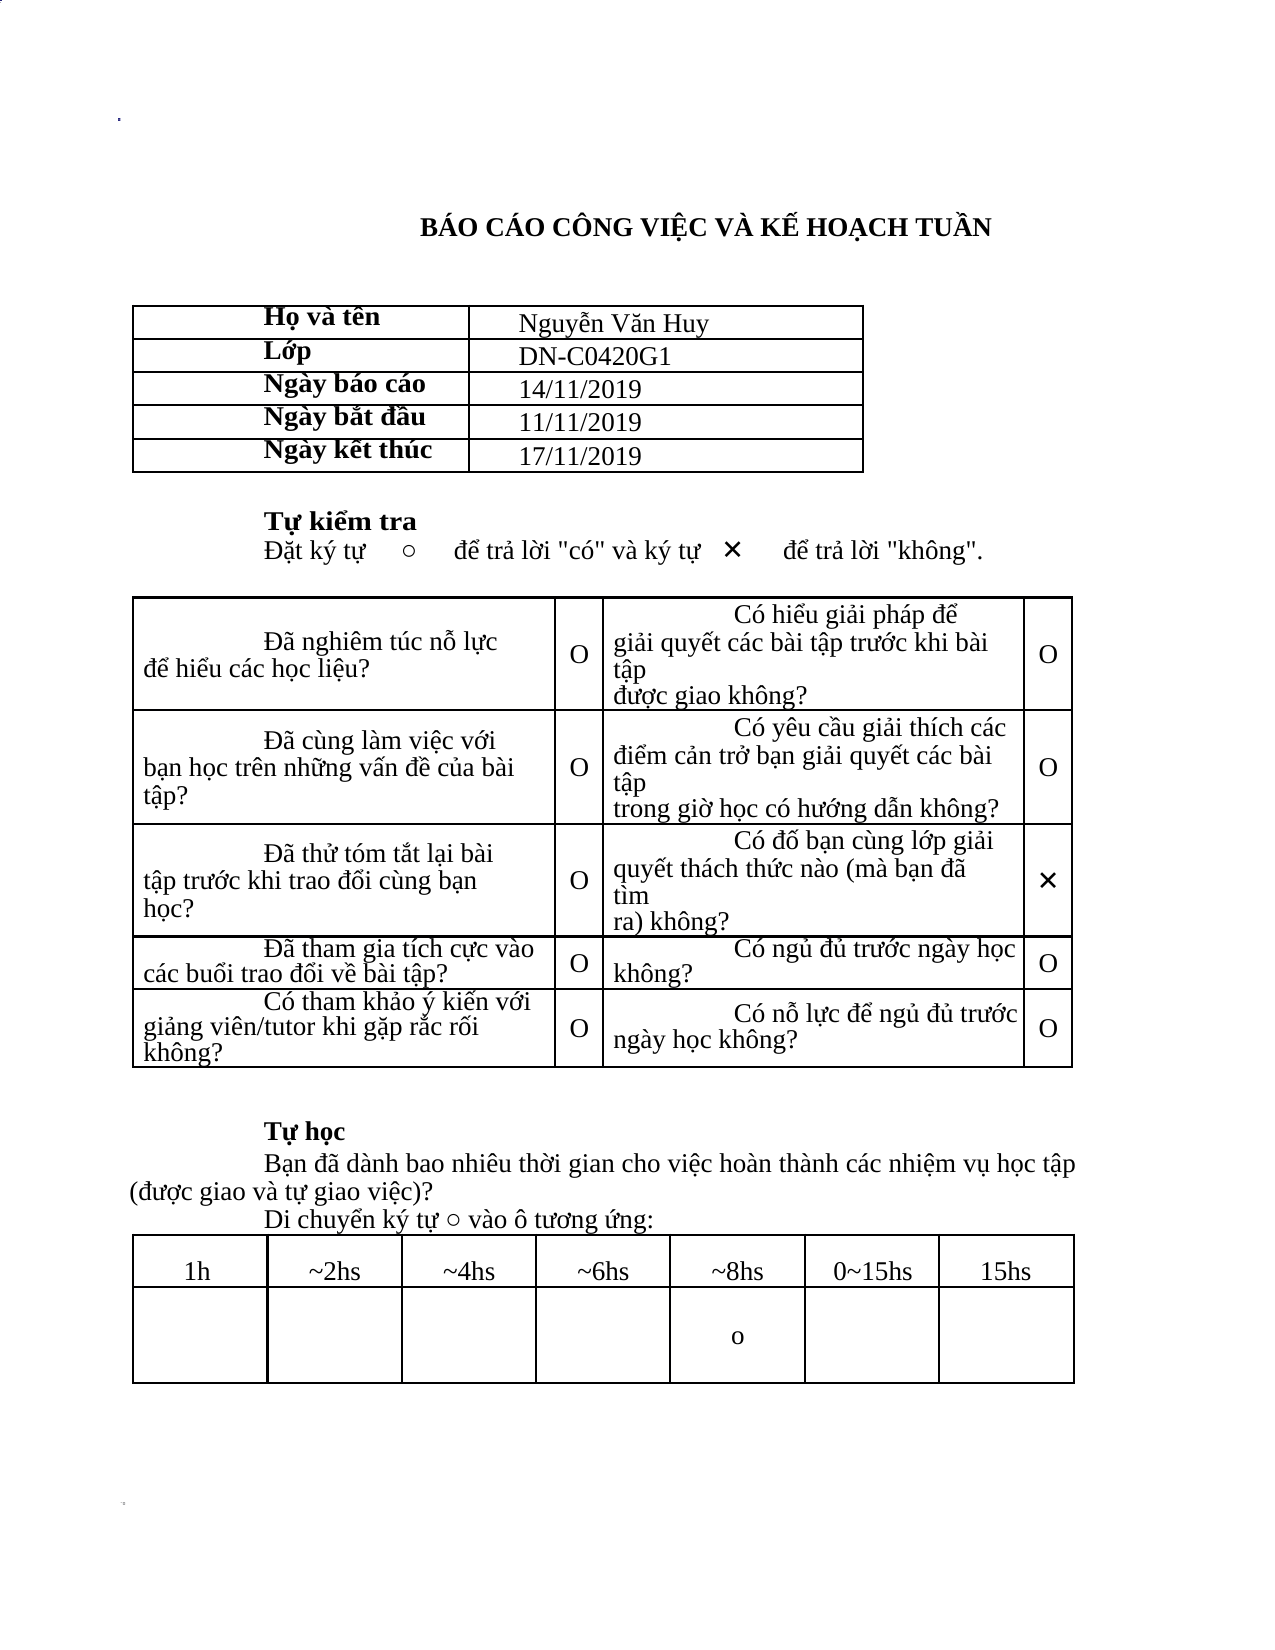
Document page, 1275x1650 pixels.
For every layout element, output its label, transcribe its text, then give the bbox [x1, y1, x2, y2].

table_cell Ngày bắt đầu [134, 406, 468, 437]
table_header O [556, 599, 602, 709]
table_cell ✕ [1025, 825, 1071, 935]
table_header 1h [134, 1236, 266, 1286]
table_cell Ngày kết thúc [134, 440, 468, 471]
table_cell Có tham khảo ý kiến với giảng viên/tutor khi gặp rắc rối không? [134, 990, 554, 1066]
table_cell [537, 1288, 669, 1382]
table_cell Lớp [134, 340, 468, 371]
text Tự học [263, 1114, 1157, 1147]
table_cell Có nỗ lực để ngủ đủ trước ngày học không? [604, 990, 1023, 1066]
table_cell O [556, 938, 602, 988]
table_header ~4hs [403, 1236, 535, 1286]
table_header Đã nghiêm túc nỗ lực để hiểu các học liệu? [134, 599, 554, 709]
table_cell Có đố bạn cùng lớp giải quyết thách thức nào (mà bạn đã tìm ra) không? [604, 825, 1023, 935]
text Tự kiểm tra [263, 505, 1157, 537]
table_cell O [556, 711, 602, 822]
table_cell [134, 1288, 266, 1382]
table_cell O [556, 825, 602, 935]
table_cell o [671, 1288, 804, 1382]
text Bạn đã dành bao nhiêu thời gian cho việc hoàn thành các nhiệm vụ học tập (được giao và tự giao việc)? [129, 1148, 1126, 1206]
table_cell 17/11/2019 [470, 440, 862, 471]
table_cell 14/11/2019 [470, 373, 862, 404]
table_header O [1025, 599, 1071, 709]
table_cell O [1025, 990, 1071, 1066]
table_cell Đã thử tóm tắt lại bài tập trước khi trao đổi cùng bạn học? [134, 825, 554, 935]
table_header ~6hs [537, 1236, 669, 1286]
table_cell Đã tham gia tích cực vào các buổi trao đổi về bài tập? [134, 938, 554, 988]
table_cell O [1025, 711, 1071, 822]
table_header Họ và tên [134, 307, 468, 338]
table_header Có hiểu giải pháp để giải quyết các bài tập trước khi bài tập được giao không? [604, 599, 1023, 709]
table_cell Ngày báo cáo [134, 373, 468, 404]
table_header 0~15hs [806, 1236, 938, 1286]
table_header Nguyễn Văn Huy [470, 307, 862, 338]
table_cell [269, 1288, 401, 1382]
text BÁO CÁO CÔNG VIỆC VÀ KẾ HOẠCH TUẦN [259, 211, 1153, 242]
text Đặt ký tự ○ để trả lời "có" và ký tự ✕ để trả lời "không". [263, 537, 1157, 565]
table_cell O [1025, 938, 1071, 988]
table_header ~8hs [671, 1236, 804, 1286]
table_header 15hs [940, 1236, 1073, 1286]
table_cell Có ngủ đủ trước ngày học không? [604, 938, 1023, 988]
table_header ~2hs [269, 1236, 401, 1286]
table_cell 11/11/2019 [470, 406, 862, 437]
table_cell [940, 1288, 1073, 1382]
table_cell Đã cùng làm việc với bạn học trên những vấn đề của bài tập? [134, 711, 554, 822]
table_cell DN-C0420G1 [470, 340, 862, 371]
table_cell Có yêu cầu giải thích các điểm cản trở bạn giải quyết các bài tập trong giờ học có hướng dẫn không? [604, 711, 1023, 822]
table_cell [806, 1288, 938, 1382]
text Di chuyển ký tự ○ vào ô tương ứng: [263, 1206, 1157, 1233]
table_cell O [556, 990, 602, 1066]
table_cell [403, 1288, 535, 1382]
